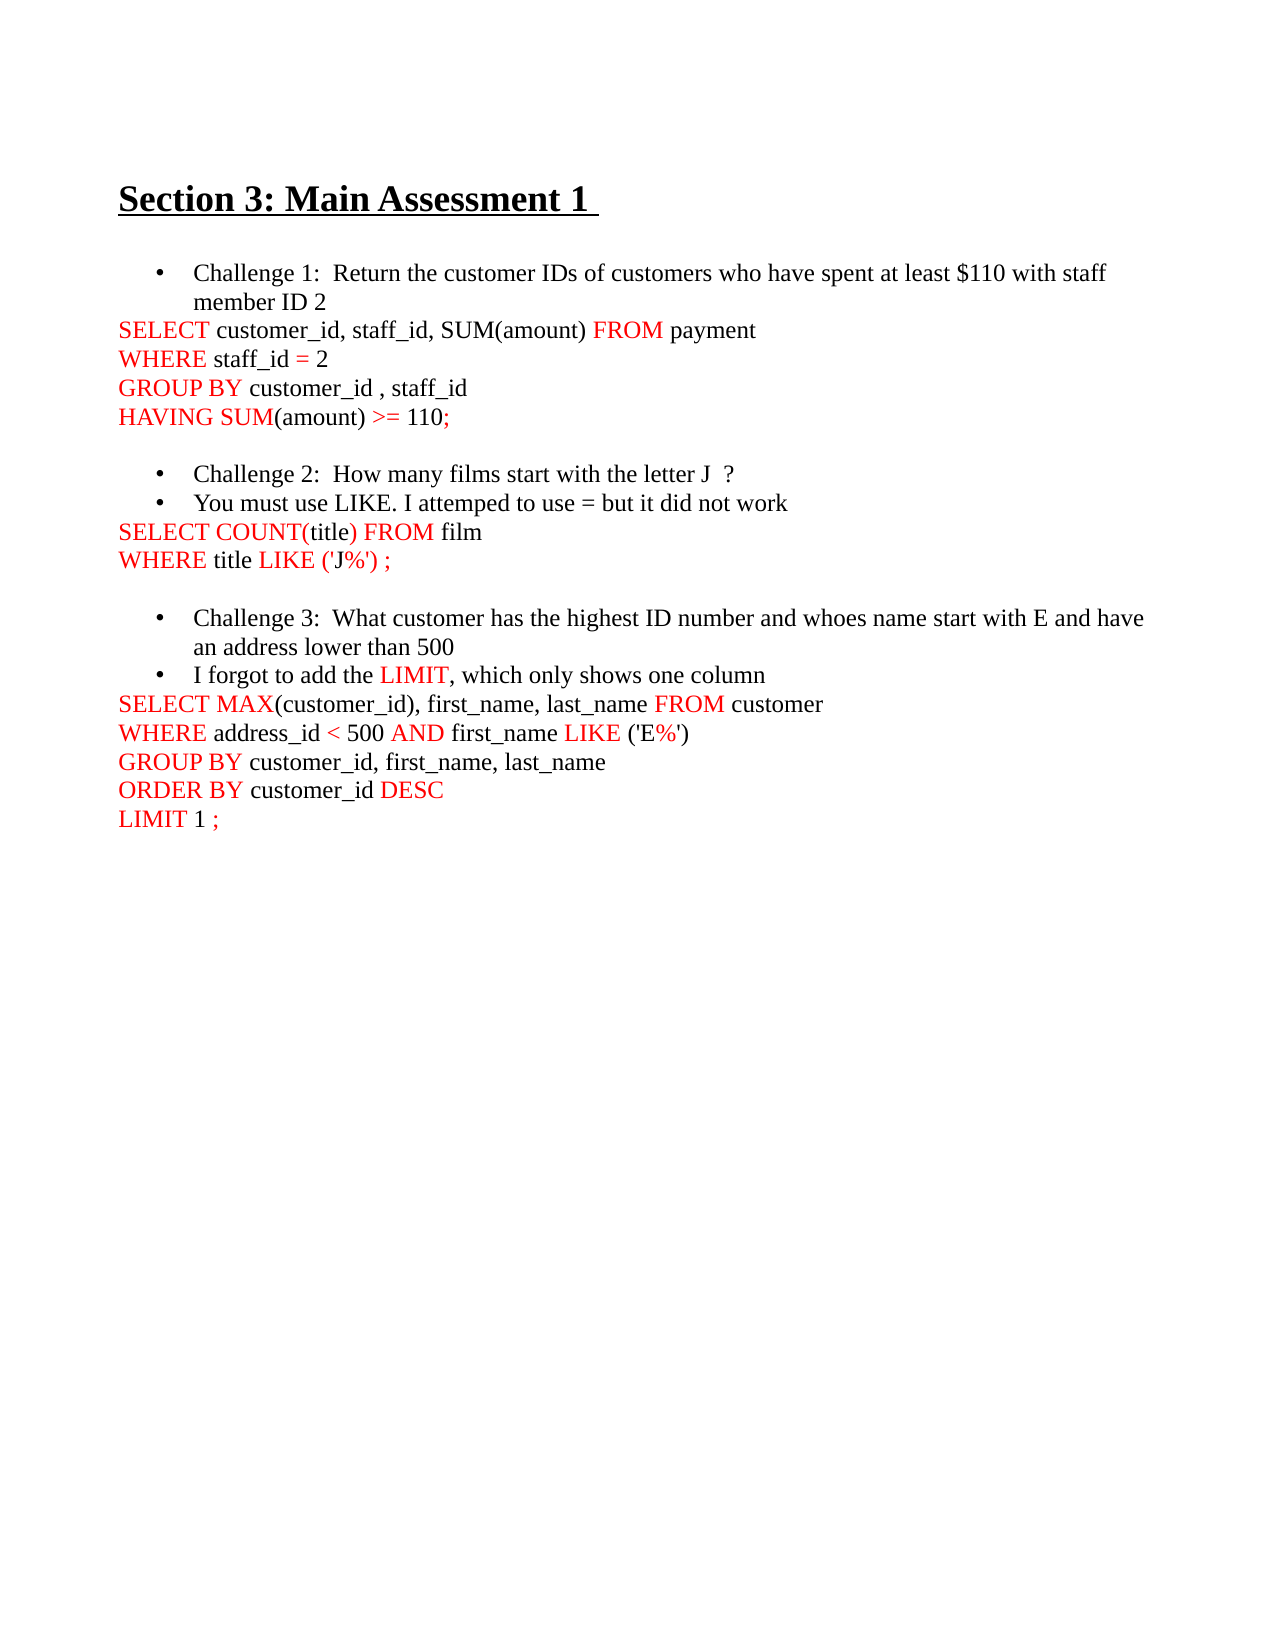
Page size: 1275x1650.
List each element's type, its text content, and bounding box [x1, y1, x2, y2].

text HAVING SUM(amount) >= 110; [118, 402, 1157, 430]
list I forgot to add the LIMIT, which only shows one column [156, 660, 1157, 689]
list You must use LIKE. I attemped to use = but it did not work [156, 488, 1157, 517]
text ORDER BY customer_id DESC [118, 775, 1157, 804]
text Section 3: Main Assessment 1 [118, 176, 1157, 219]
text SELECT COUNT(title) FROM film [118, 517, 1157, 545]
text GROUP BY customer_id , staff_id [118, 373, 1157, 402]
list Challenge 3: What customer has the highest ID number and whoes name start with E and have an address lower than 500 [156, 603, 1157, 660]
text WHERE title LIKE ('J%') ; [118, 545, 1157, 574]
text GROUP BY customer_id, first_name, last_name [118, 747, 1157, 775]
text WHERE address_id < 500 AND first_name LIKE ('E%') [118, 718, 1157, 747]
text SELECT customer_id, staff_id, SUM(amount) FROM payment [118, 315, 1157, 344]
list Challenge 2: How many films start with the letter J ? [156, 459, 1157, 488]
text SELECT MAX(customer_id), first_name, last_name FROM customer [118, 689, 1157, 718]
text WHERE staff_id = 2 [118, 344, 1157, 373]
list Challenge 1: Return the customer IDs of customers who have spent at least $110 with staff member ID 2 [156, 258, 1157, 315]
text LIMIT 1 ; [118, 804, 1157, 833]
